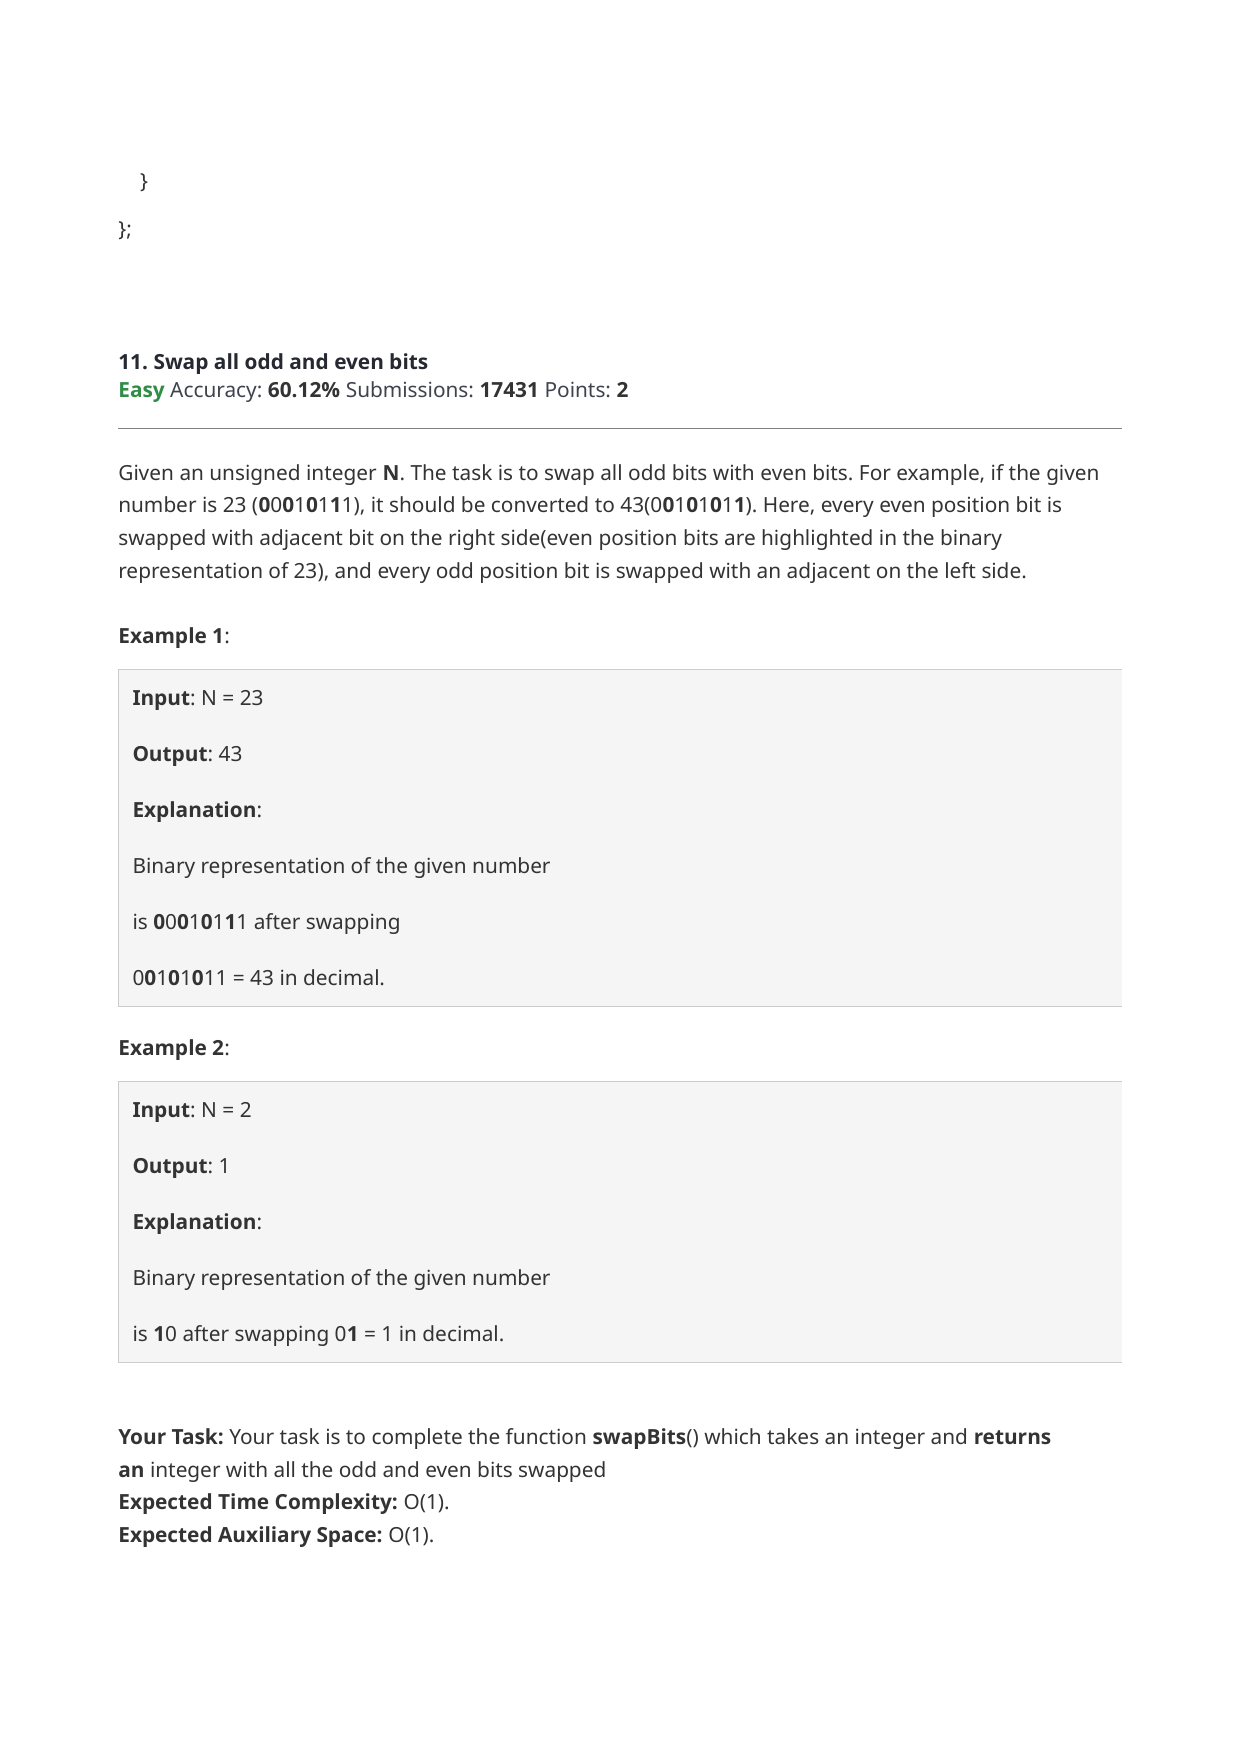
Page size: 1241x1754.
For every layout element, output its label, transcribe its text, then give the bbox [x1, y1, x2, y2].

text is 10 after swapping 01 = 1 in decimal. [119, 1305, 1122, 1362]
text Input: N = 23 [119, 670, 1122, 712]
text 00101011 = 43 in decimal. [119, 949, 1122, 1006]
text 11. Swap all odd and even bits [118, 347, 1122, 376]
text Output: 43 [119, 725, 1122, 768]
text Binary representation of the given number [119, 1249, 1122, 1292]
text Your Task: Your task is to complete the function swapBits() which takes an integer and returns an integer with all the odd and even bits swapped Expected Time Complexity: O(1). Expected Auxiliary Space: O(1). [118, 1389, 1122, 1581]
text } [118, 166, 1122, 195]
text Output: 1 [119, 1137, 1122, 1180]
text Explanation: [119, 1193, 1122, 1236]
text Given an unsigned integer N. The task is to swap all odd bits with even bits. For example, if the given number is 23 (00010111), it should be converted to 43(00101011). Here, every even position bit is swapped with adjacent bit on the right side(even position bits are highlighted in the binary representation of 23), and every odd position bit is swapped with an adjacent on the left side. Example 1: [118, 458, 1122, 649]
text Binary representation of the given number [119, 837, 1122, 880]
text Input: N = 2 [119, 1082, 1122, 1124]
text Explanation: [119, 781, 1122, 824]
text }; [118, 214, 1122, 243]
text is 00010111 after swapping [119, 893, 1122, 936]
text Easy Accuracy: 60.12% Submissions: 17431 Points: 2 [118, 376, 1099, 404]
text Example 2: [118, 1033, 1122, 1062]
